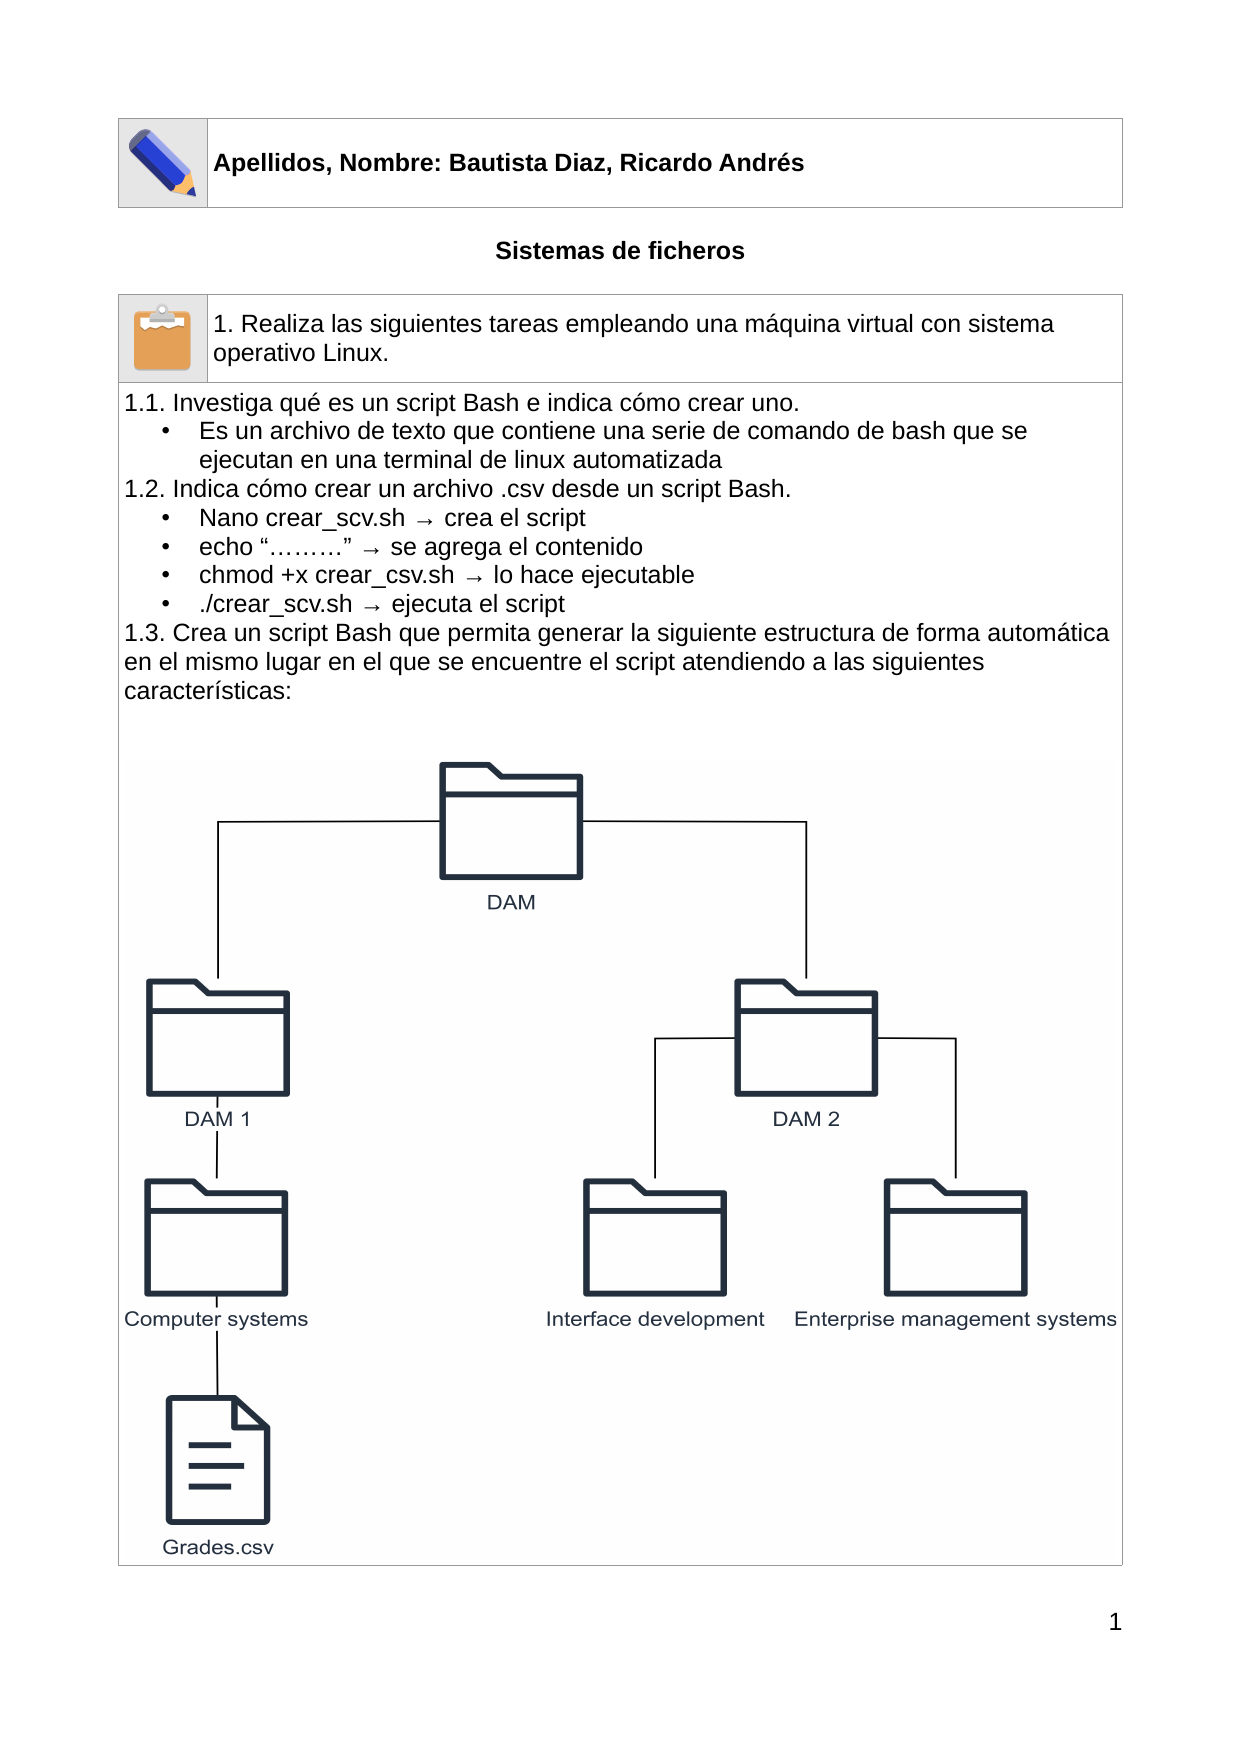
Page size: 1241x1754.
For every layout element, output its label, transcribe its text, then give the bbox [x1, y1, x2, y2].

text Sistemas de ficheros [118, 236, 1122, 265]
table_header 1. Realiza las siguientes tareas empleando una máquina virtual con sistema operativo Linux. [208, 295, 1122, 382]
table_header [119, 295, 207, 382]
table_cell 1.1. Investiga qué es un script Bash e indica cómo crear uno. Es un archivo de texto que contiene una serie de comando de bash que se ejecutan en una terminal de linux automatizada 1.2. Indica cómo crear un archivo .csv desde un script Bash. Nano crear_scv.sh → crea el script echo “………” → se agrega el contenido chmod +x crear_csv.sh → lo hace ejecutable ./crear_scv.sh → ejecuta el script 1.3. Crea un script Bash que permita generar la siguiente estructura de forma automática en el mismo lugar en el que se encuentre el script atendiendo a las siguientes características: [119, 383, 1122, 1565]
table_header Apellidos, Nombre: Bautista Diaz, Ricardo Andrés [208, 119, 1122, 207]
table_header [119, 119, 207, 207]
picture [123, 761, 1117, 1559]
